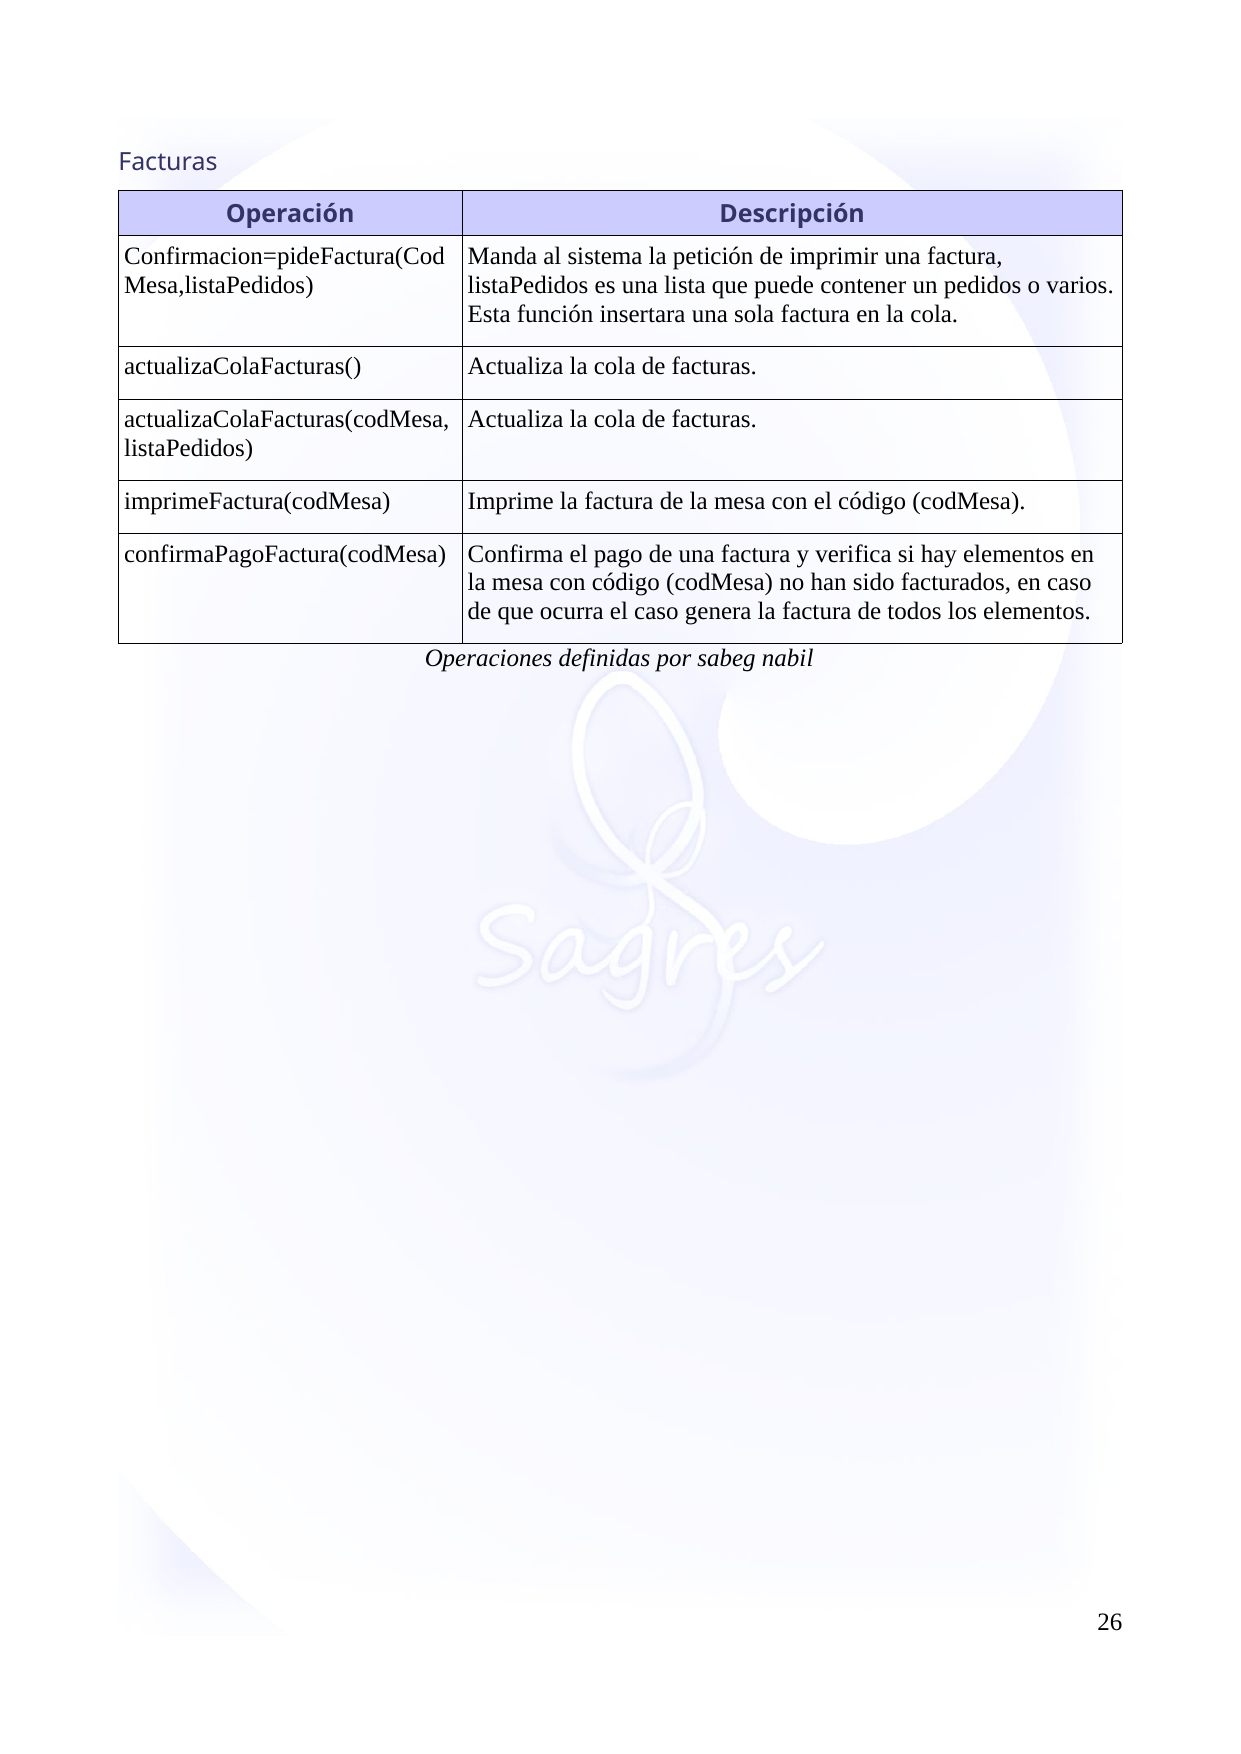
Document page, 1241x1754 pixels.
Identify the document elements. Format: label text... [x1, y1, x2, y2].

table_header Descripción [463, 191, 1122, 235]
text Operaciones definidas por sabeg nabil [118, 644, 1122, 672]
table_header Operación [119, 191, 462, 235]
subtitle Facturas [118, 143, 1122, 177]
table_cell actualizaColaFacturas() [119, 347, 462, 398]
table_cell Confirma el pago de una factura y verifica si hay elementos en la mesa con código (codMesa) no han sido facturados, en caso de que ocurra el caso genera la factura de todos los elementos. [463, 534, 1122, 643]
picture [118, 118, 1122, 143]
table_cell Actualiza la cola de facturas. [463, 400, 1122, 480]
picture [118, 672, 1122, 1636]
table_cell Imprime la factura de la mesa con el código (codMesa). [463, 481, 1122, 533]
table_cell confirmaPagoFactura(codMesa) [119, 534, 462, 643]
table_cell Confirmacion=pideFactura(CodMesa,listaPedidos) [119, 236, 462, 346]
picture [118, 177, 1122, 190]
table_cell actualizaColaFacturas(codMesa,listaPedidos) [119, 400, 462, 480]
table_cell Manda al sistema la petición de imprimir una factura, listaPedidos es una lista que puede contener un pedidos o varios. Esta función insertara una sola factura en la cola. [463, 236, 1122, 346]
table_cell imprimeFactura(codMesa) [119, 481, 462, 533]
table_cell Actualiza la cola de facturas. [463, 347, 1122, 398]
